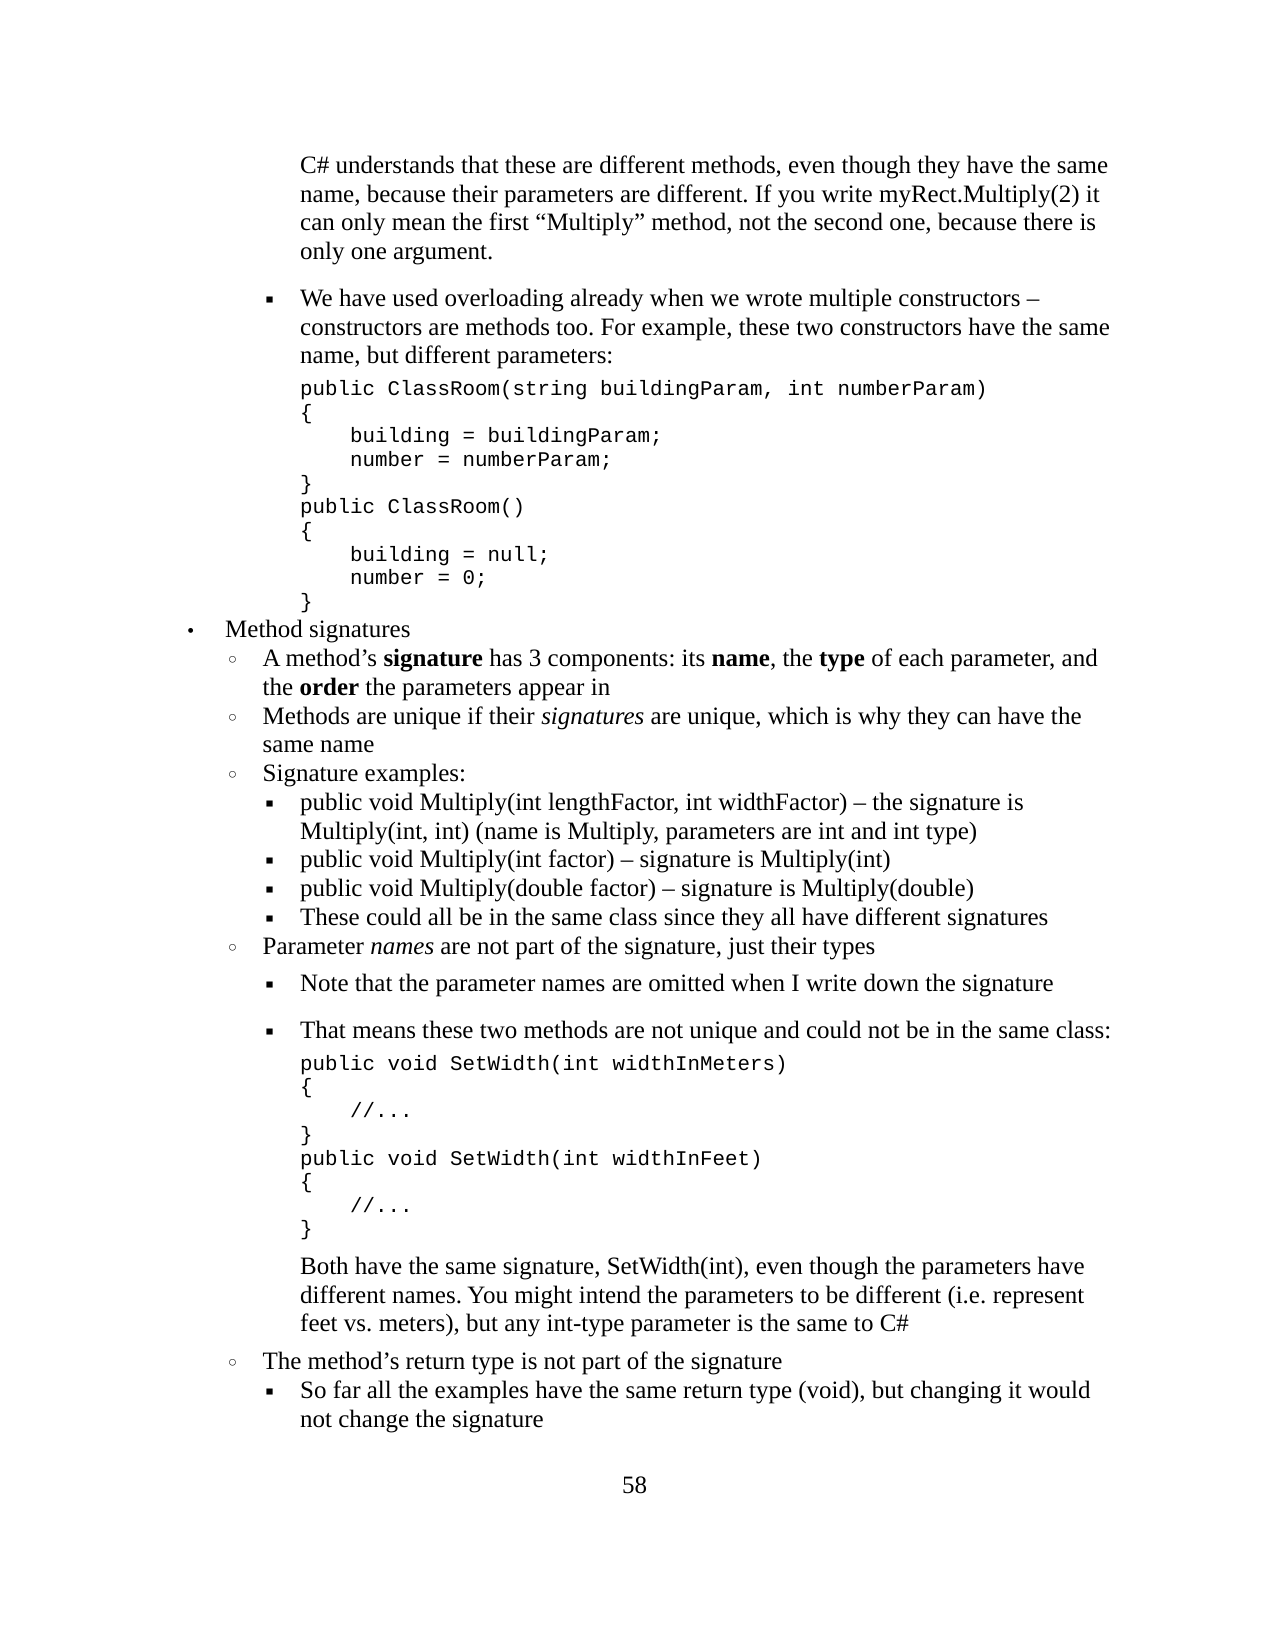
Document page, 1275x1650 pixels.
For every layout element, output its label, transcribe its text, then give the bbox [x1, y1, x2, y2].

list We have used overloading already when we wrote multiple constructors – constructors are methods too. For example, these two constructors have the same name, but different parameters: [262, 283, 1125, 369]
list Both have the same signature, SetWidth(int), even though the parameters have different names. You might intend the parameters to be different (i.e. represent feet vs. meters), but any int-type parameter is the same to C# [262, 1251, 1125, 1337]
list public void SetWidth(int widthInMeters) [262, 1053, 1125, 1077]
list Methods are unique if their signatures are unique, which is why they can have the same name [225, 701, 1125, 758]
list Signature examples: [225, 758, 1125, 787]
list } [262, 1124, 1125, 1147]
list //... [262, 1100, 1125, 1124]
list number = numberParam; [262, 449, 1125, 473]
list building = buildingParam; [262, 425, 1125, 449]
list number = 0; [262, 567, 1125, 591]
list public void Multiply(double factor) – signature is Multiply(double) [262, 873, 1125, 902]
list building = null; [262, 544, 1125, 567]
list public ClassRoom(string buildingParam, int numberParam) [262, 378, 1125, 402]
list } [262, 473, 1125, 496]
list public ClassRoom() [262, 496, 1125, 520]
list } [262, 1218, 1125, 1242]
list C# understands that these are different methods, even though they have the same name, because their parameters are different. If you write myRect.Multiply(2) it can only mean the first “Multiply” method, not the second one, because there is only one argument. [262, 150, 1125, 265]
list public void SetWidth(int widthInFeet) [262, 1147, 1125, 1171]
list The method’s return type is not part of the signature [225, 1346, 1125, 1375]
list These could all be in the same class since they all have different signatures [262, 902, 1125, 931]
list public void Multiply(int factor) – signature is Multiply(int) [262, 844, 1125, 873]
list Note that the parameter names are omitted when I write down the signature [262, 968, 1125, 997]
list { [262, 1077, 1125, 1100]
list Parameter names are not part of the signature, just their types [225, 931, 1125, 959]
list //... [262, 1195, 1125, 1218]
list So far all the examples have the same return type (void), but changing it would not change the signature [262, 1375, 1125, 1432]
list That means these two methods are not unique and could not be in the same class: [262, 1015, 1125, 1044]
list { [262, 520, 1125, 544]
list Method signatures [187, 614, 1125, 643]
list A method’s signature has 3 components: its name, the type of each parameter, and the order the parameters appear in [225, 643, 1125, 701]
list public void Multiply(int lengthFactor, int widthFactor) – the signature is Multiply(int, int) (name is Multiply, parameters are int and int type) [262, 787, 1125, 844]
list { [262, 1171, 1125, 1195]
list { [262, 402, 1125, 425]
list } [262, 591, 1125, 614]
